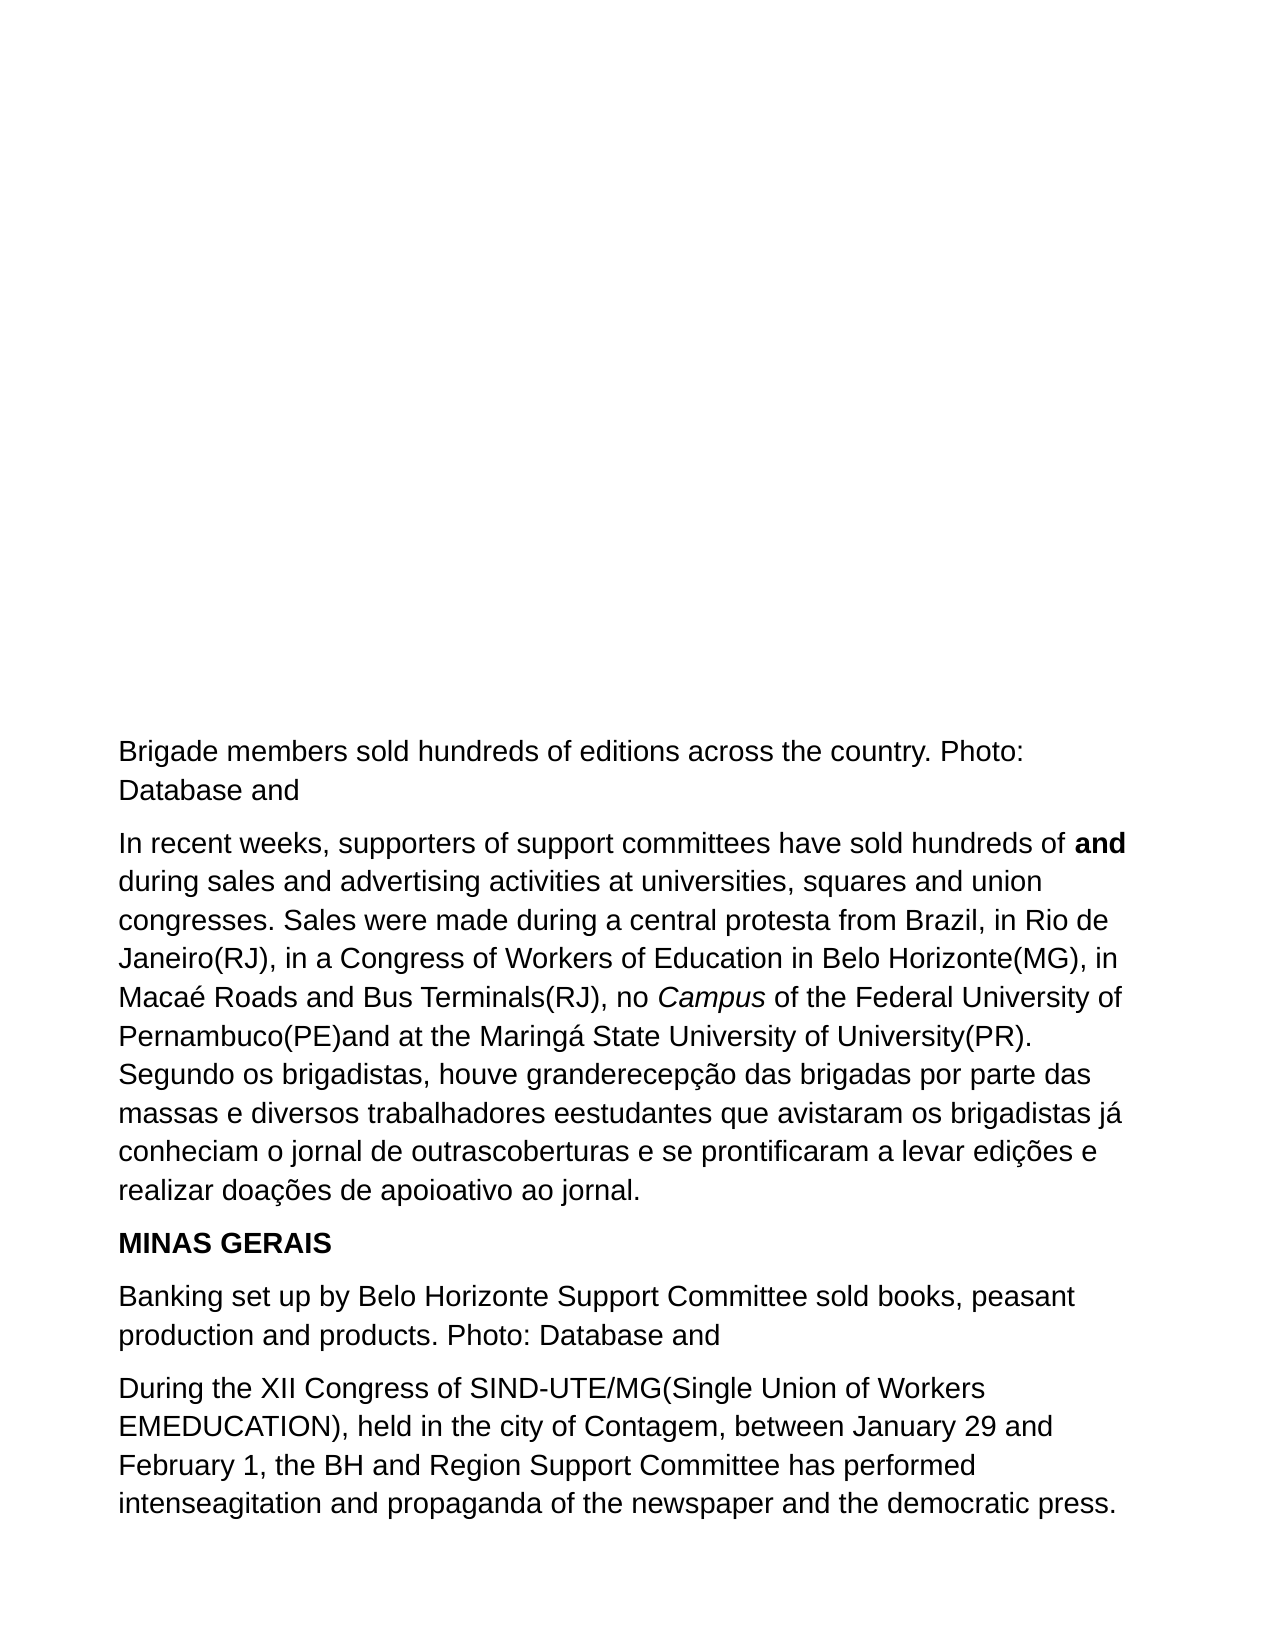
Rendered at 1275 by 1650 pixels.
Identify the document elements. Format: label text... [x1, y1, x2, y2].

text In recent weeks, supporters of support committees have sold hundreds of and during sales and advertising activities at universities, squares and union congresses. Sales were made during a central protesta from Brazil, in Rio de Janeiro(RJ), in a Congress of Workers of Education in Belo Horizonte(MG), in Macaé Roads and Bus Terminals(RJ), no Campus of the Federal University of Pernambuco(PE)and at the Maringá State University of University(PR). Segundo os brigadistas, houve granderecepção das brigadas por parte das massas e diversos trabalhadores eestudantes que avistaram os brigadistas já conheciam o jornal de outrascoberturas e se prontificaram a levar edições e realizar doações de apoioativo ao jornal. [118, 826, 1157, 1206]
text MINAS GERAIS [118, 1226, 1157, 1259]
text During the XII Congress of SIND-UTE/MG(Single Union of Workers EMEDUCATION), held in the city of Contagem, between January 29 and February 1, the BH and Region Support Committee has performed intenseagitation and propaganda of the newspaper and the democratic press. [118, 1371, 1157, 1520]
text Brigade members sold hundreds of editions across the country. Photo: Database and [118, 118, 1157, 806]
text Banking set up by Belo Horizonte Support Committee sold books, peasant production and products. Photo: Database and [118, 1279, 1157, 1351]
